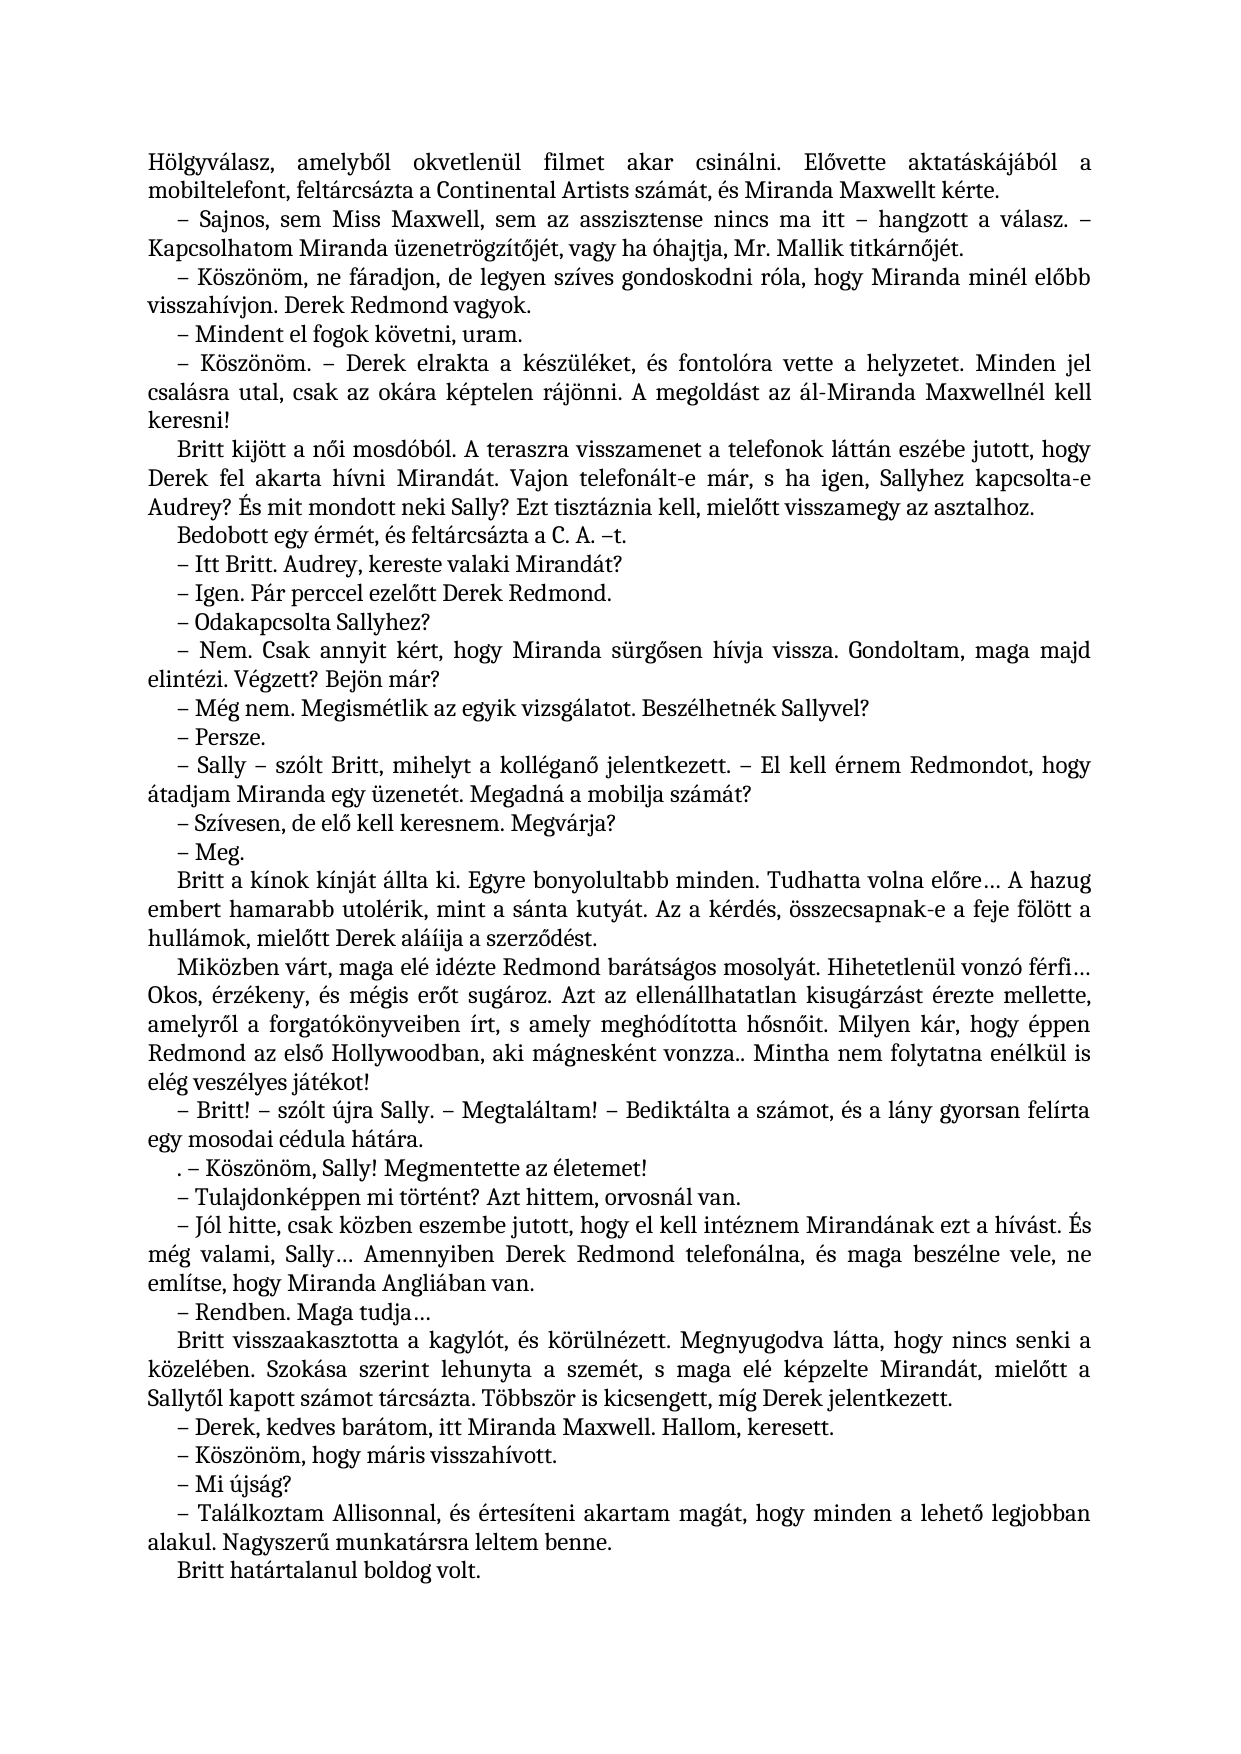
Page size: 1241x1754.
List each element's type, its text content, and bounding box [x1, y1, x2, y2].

text Britt határtalanul boldog volt. [148, 1556, 1093, 1585]
text Miközben várt, maga elé idézte Redmond barátságos mosolyát. Hihetetlenül vonzó férfi… Okos, érzékeny, és mégis erőt sugároz. Azt az ellenállhatatlan kisugárzást érezte mellette, amelyről a forgatókönyveiben írt, s amely meghódította hősnőit. Milyen kár, hogy éppen Redmond az első Hollywoodban, aki mágnesként vonzza.. Mintha nem folytatna enélkül is elég veszélyes játékot! [148, 953, 1093, 1096]
text – Mindent el fogok követni, uram. [148, 320, 1093, 349]
text – Még nem. Megismétlik az egyik vizsgálatot. Beszélhetnék Sallyvel? [148, 694, 1093, 723]
text . – Köszönöm, Sally! Megmentette az életemet! [148, 1154, 1093, 1183]
text Bedobott egy érmét, és feltárcsázta a C. A. –t. [148, 521, 1093, 550]
text – Sajnos, sem Miss Maxwell, sem az asszisztense nincs ma itt – hangzott a válasz. – Kapcsolhatom Miranda üzenetrögzítőjét, vagy ha óhajtja, Mr. Mallik titkárnőjét. [148, 205, 1093, 263]
text – Köszönöm. – Derek elrakta a készüléket, és fontolóra vette a helyzetet. Minden jel csalásra utal, csak az okára képtelen rájönni. A megoldást az ál-Miranda Maxwellnél kell keresni! [148, 349, 1093, 435]
text – Rendben. Maga tudja… [148, 1298, 1093, 1326]
text – Szívesen, de elő kell keresnem. Megvárja? [148, 809, 1093, 838]
text – Nem. Csak annyit kért, hogy Miranda sürgősen hívja vissza. Gondoltam, maga majd elintézi. Végzett? Bejön már? [148, 636, 1093, 694]
text – Itt Britt. Audrey, kereste valaki Mirandát? [148, 550, 1093, 579]
text Britt visszaakasztotta a kagylót, és körülnézett. Megnyugodva látta, hogy nincs senki a közelében. Szokása szerint lehunyta a szemét, s maga elé képzelte Mirandát, mielőtt a Sallytől kapott számot tárcsázta. Többször is kicsengett, míg Derek jelentkezett. [148, 1326, 1093, 1413]
text – Köszönöm, ne fáradjon, de legyen szíves gondoskodni róla, hogy Miranda minél előbb visszahívjon. Derek Redmond vagyok. [148, 263, 1093, 320]
text Britt kijött a női mosdóból. A teraszra visszamenet a telefonok láttán eszébe jutott, hogy Derek fel akarta hívni Mirandát. Vajon telefonált-e már, s ha igen, Sallyhez kapcsolta-e Audrey? És mit mondott neki Sally? Ezt tisztáznia kell, mielőtt visszamegy az asztalhoz. [148, 435, 1093, 521]
text – Meg. [148, 838, 1093, 866]
text – Sally – szólt Britt, mihelyt a kolléganő jelentkezett. – El kell érnem Redmondot, hogy átadjam Miranda egy üzenetét. Megadná a mobilja számát? [148, 751, 1093, 809]
text – Találkoztam Allisonnal, és értesíteni akartam magát, hogy minden a lehető legjobban alakul. Nagyszerű munkatársra leltem benne. [148, 1499, 1093, 1556]
text – Köszönöm, hogy máris visszahívott. [148, 1441, 1093, 1470]
text – Britt! – szólt újra Sally. – Megtaláltam! – Bediktálta a számot, és a lány gyorsan felírta egy mosodai cédula hátára. [148, 1096, 1093, 1154]
text – Mi újság? [148, 1470, 1093, 1499]
text – Derek, kedves barátom, itt Miranda Maxwell. Hallom, keresett. [148, 1413, 1093, 1441]
text Britt a kínok kínját állta ki. Egyre bonyolultabb minden. Tudhatta volna előre… A hazug embert hamarabb utolérik, mint a sánta kutyát. Az a kérdés, összecsapnak-e a feje fölött a hullámok, mielőtt Derek aláíija a szerződést. [148, 866, 1093, 953]
text Hölgyválasz, amelyből okvetlenül filmet akar csinálni. Elővette aktatáskájából a mobiltelefont, feltárcsázta a Continental Artists számát, és Miranda Maxwellt kérte. [148, 148, 1093, 205]
text – Persze. [148, 723, 1093, 751]
text – Odakapcsolta Sallyhez? [148, 608, 1093, 636]
text – Igen. Pár perccel ezelőtt Derek Redmond. [148, 579, 1093, 608]
text – Tulajdonképpen mi történt? Azt hittem, orvosnál van. [148, 1183, 1093, 1211]
text – Jól hitte, csak közben eszembe jutott, hogy el kell intéznem Mirandának ezt a hívást. És még valami, Sally… Amennyiben Derek Redmond telefonálna, és maga beszélne vele, ne említse, hogy Miranda Angliában van. [148, 1211, 1093, 1298]
